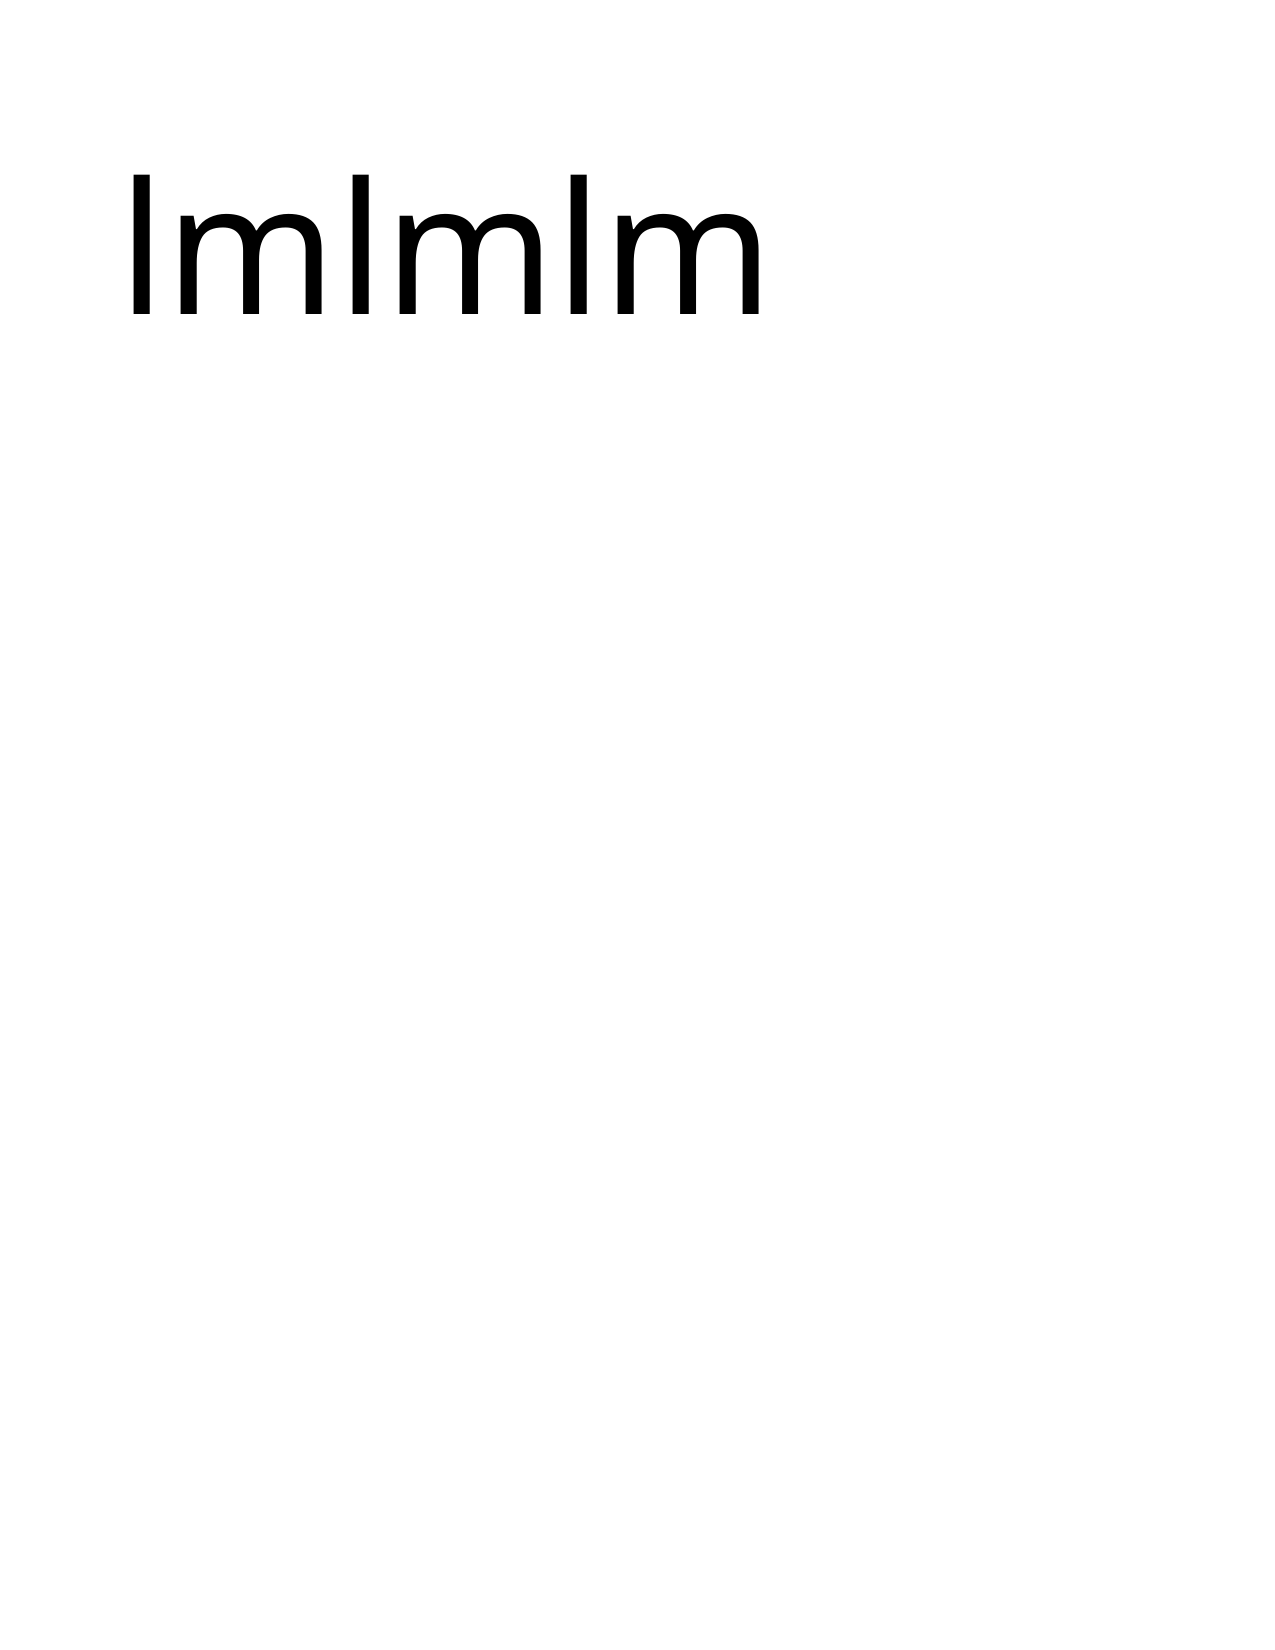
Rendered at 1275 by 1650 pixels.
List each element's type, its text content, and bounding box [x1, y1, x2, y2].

text lmlmlm [118, 118, 1157, 368]
